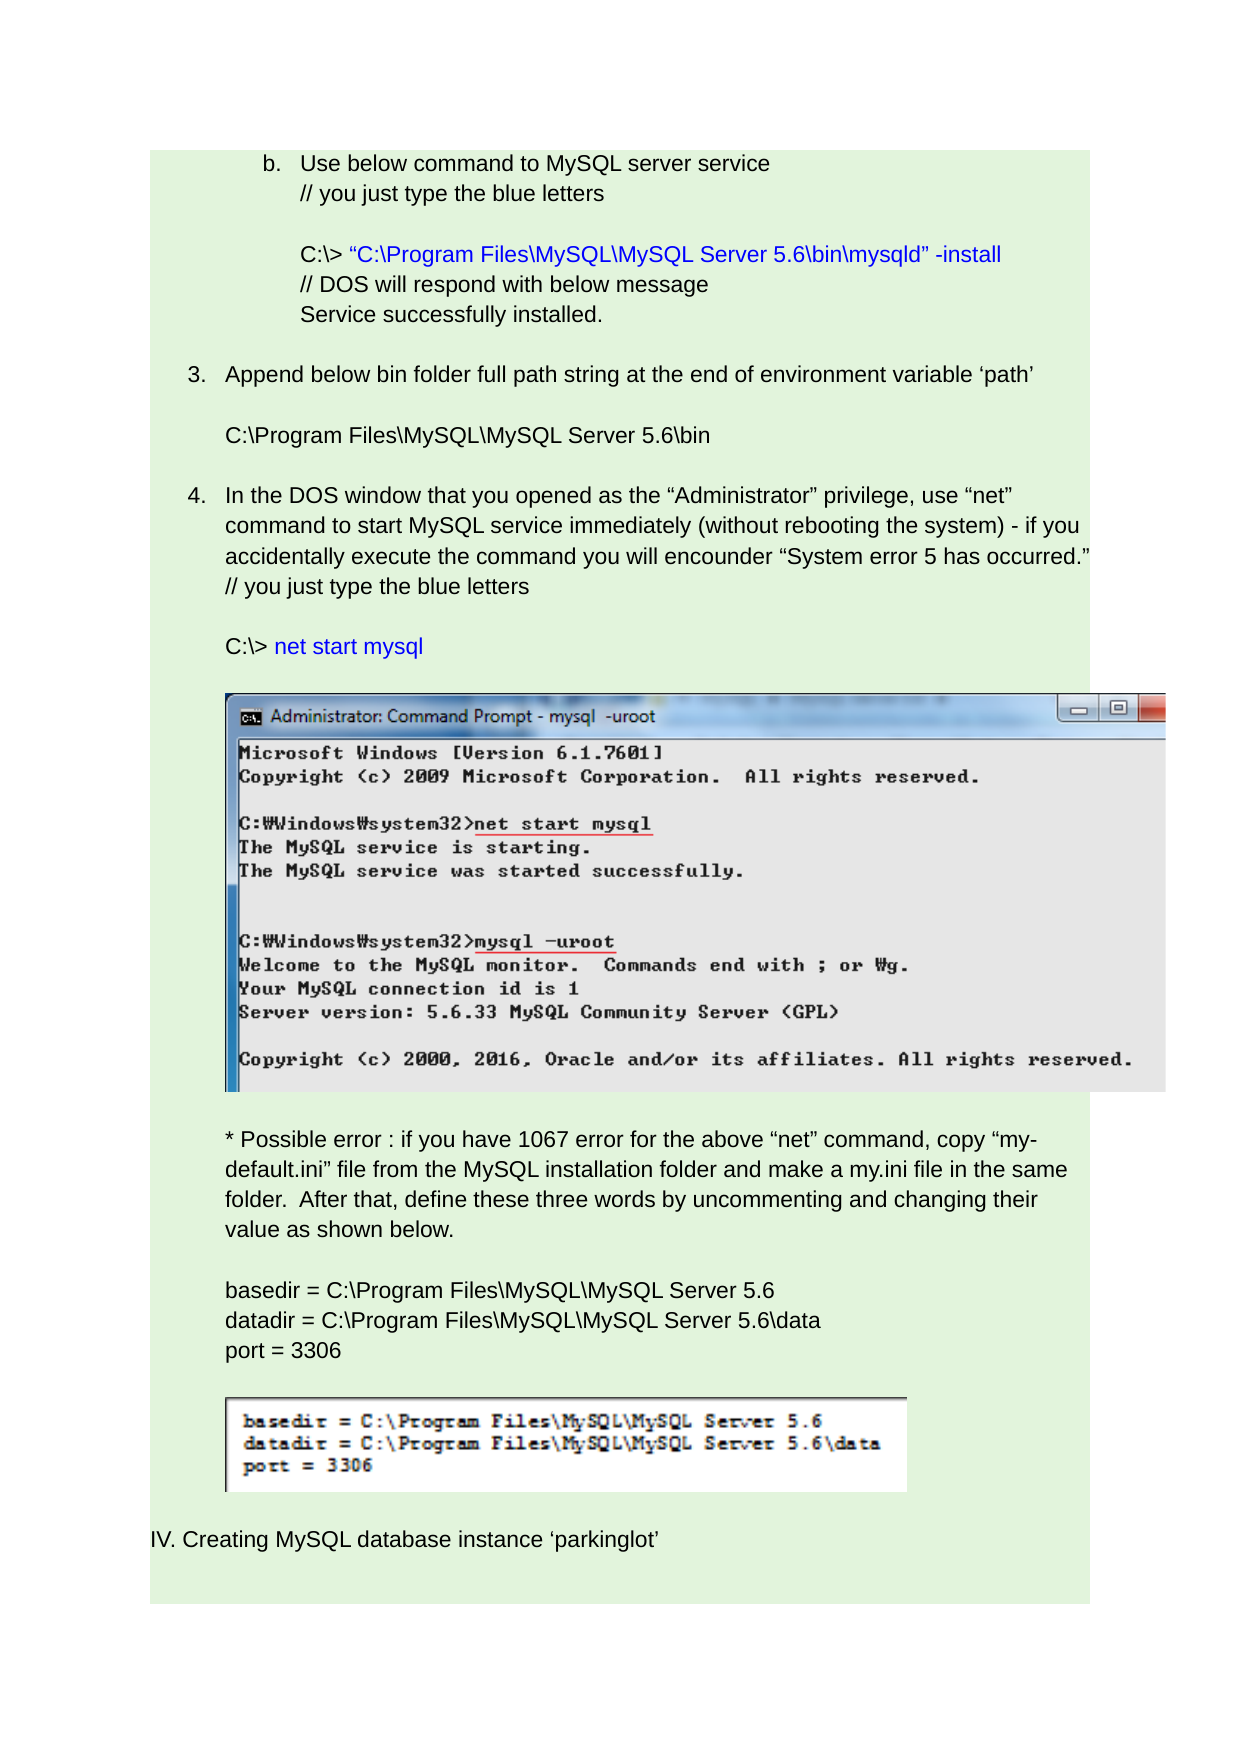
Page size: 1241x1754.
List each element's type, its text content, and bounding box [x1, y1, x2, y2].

picture [225, 1397, 907, 1492]
list Append below bin folder full path string at the end of environment variable ‘path’ C:\Program Files\MySQL\MySQL Server 5.6\bin [187, 361, 1090, 478]
list In the DOS window that you opened as the “Administrator” privilege, use “net” command to start MySQL service immediately (without rebooting the system) - if you accidentally execute the command you will encounder “System error 5 has occurred.” // you just type the blue letters C:\> net start mysql * Possible error : if you have 1067 error for the above “net” command, copy “my-default.ini” file from the MySQL installation folder and make a my.ini file in the same folder. After that, define these three words by uncommenting and changing their value as shown below. basedir = C:\Program Files\MySQL\MySQL Server 5.6 [187, 482, 1090, 1303]
list Use below command to MySQL server service // you just type the blue letters C:\> “C:\Program Files\MySQL\MySQL Server 5.6\bin\mysqld” -install // DOS will respond with below message Service successfully installed. [262, 150, 1090, 358]
text port = 3306 [225, 1337, 1090, 1522]
picture [225, 693, 1166, 1092]
text datadir = C:\Program Files\MySQL\MySQL Server 5.6\data [225, 1307, 1090, 1333]
text IV. Creating MySQL database instance ‘parkinglot’ [150, 1526, 1090, 1552]
